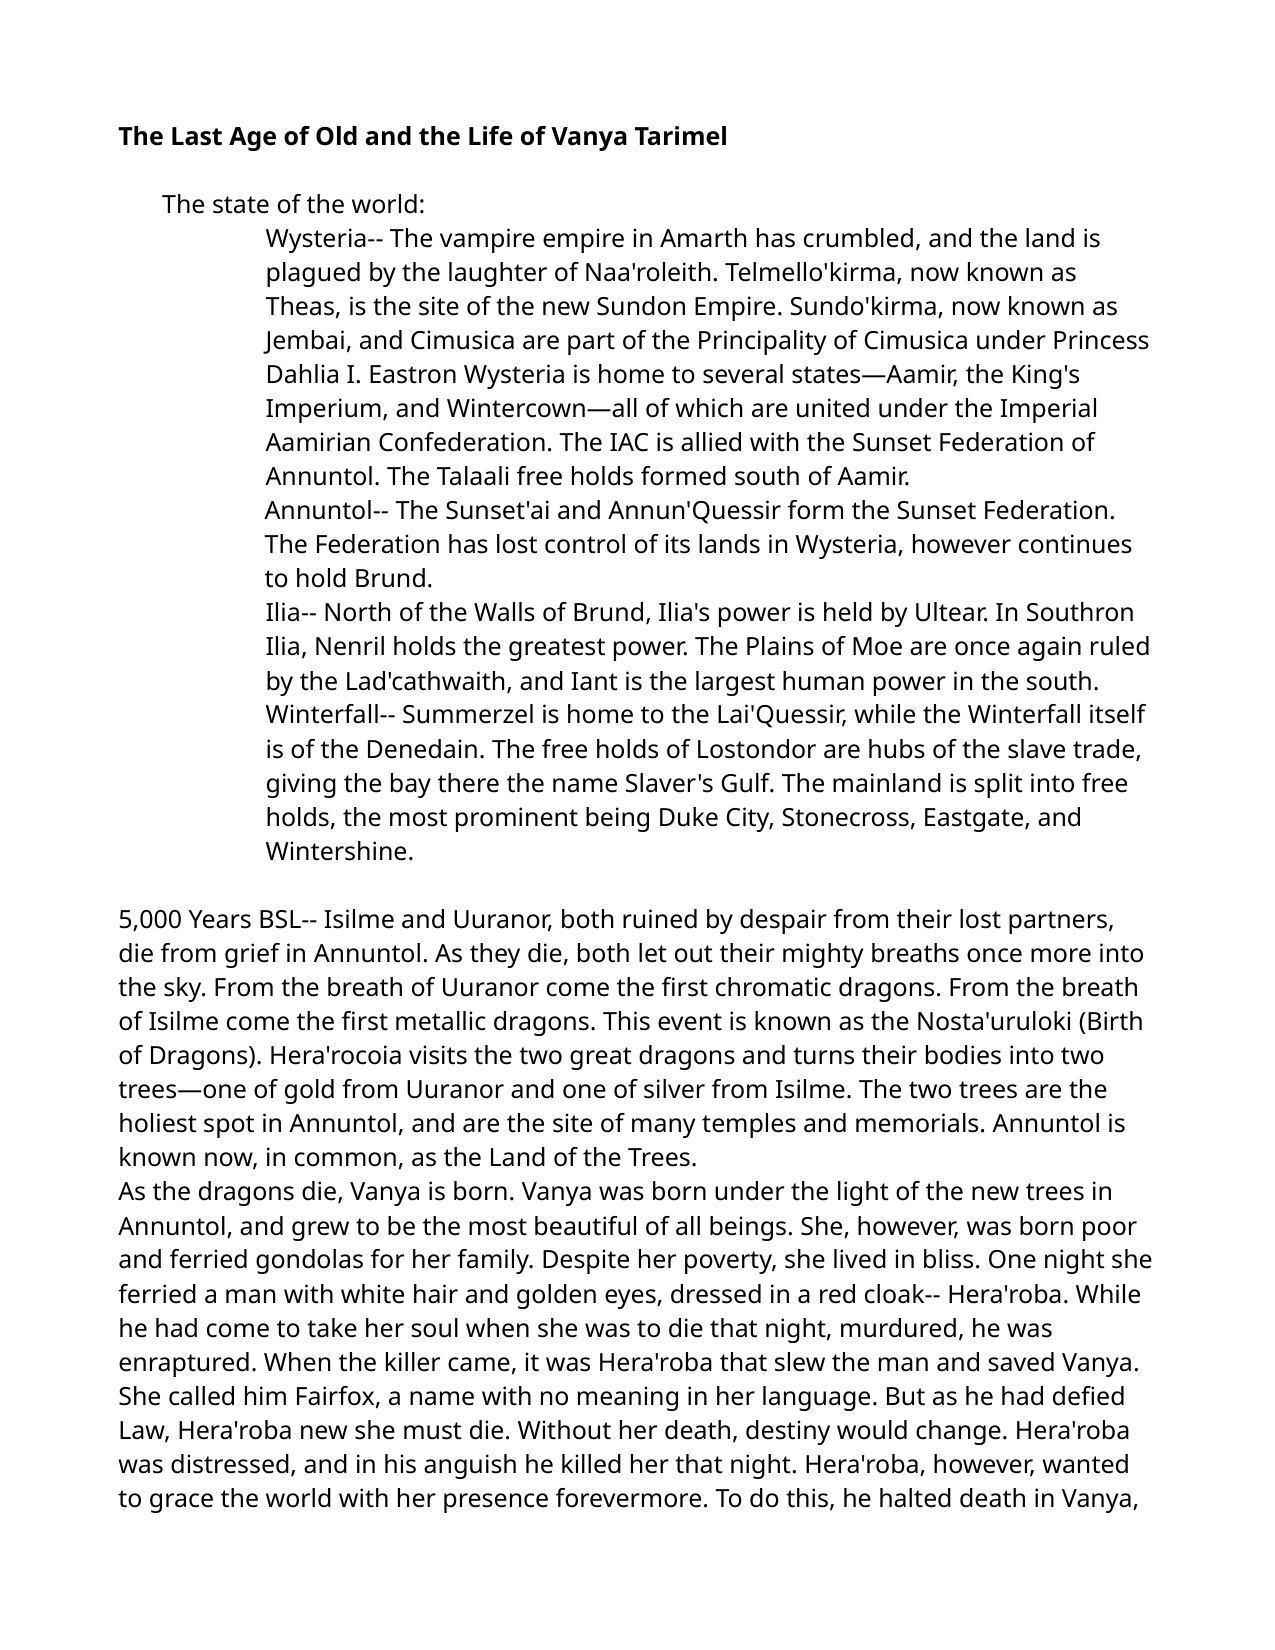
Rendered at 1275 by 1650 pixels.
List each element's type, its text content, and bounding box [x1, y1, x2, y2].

text Winterfall-- Summerzel is home to the Lai'Quessir, while the Winterfall itself is of the Denedain. The free holds of Lostondor are hubs of the slave trade, giving the bay there the name Slaver's Gulf. The mainland is split into free holds, the most prominent being Duke City, Stonecross, Eastgate, and Wintershine. [265, 697, 1157, 867]
text The state of the world: [118, 186, 1157, 220]
text As the dragons die, Vanya is born. Vanya was born under the light of the new trees in Annuntol, and grew to be the most beautiful of all beings. She, however, was born poor and ferried gondolas for her family. Despite her poverty, she lived in bliss. One night she ferried a man with white hair and golden eyes, dressed in a red cloak-- Hera'roba. While he had come to take her soul when she was to die that night, murdured, he was enraptured. When the killer came, it was Hera'roba that slew the man and saved Vanya. She called him Fairfox, a name with no meaning in her language. But as he had defied Law, Hera'roba new she must die. Without her death, destiny would change. Hera'roba was distressed, and in his anguish he killed her that night. Hera'roba, however, wanted to grace the world with her presence forevermore. To do this, he halted death in Vanya, [118, 1174, 1157, 1515]
text The Last Age of Old and the Life of Vanya Tarimel [118, 118, 1157, 152]
text Wysteria-- The vampire empire in Amarth has crumbled, and the land is plagued by the laughter of Naa'roleith. Telmello'kirma, now known as Theas, is the site of the new Sundon Empire. Sundo'kirma, now known as Jembai, and Cimusica are part of the Principality of Cimusica under Princess Dahlia I. Eastron Wysteria is home to several states—Aamir, the King's Imperium, and Wintercown—all of which are united under the Imperial Aamirian Confederation. The IAC is allied with the Sunset Federation of Annuntol. The Talaali free holds formed south of Aamir. [265, 220, 1157, 493]
text Ilia-- North of the Walls of Brund, Ilia's power is held by Ultear. In Southron Ilia, Nenril holds the greatest power. The Plains of Moe are once again ruled by the Lad'cathwaith, and Iant is the largest human power in the south. [265, 595, 1157, 697]
text Annuntol-- The Sunset'ai and Annun'Quessir form the Sunset Federation. The Federation has lost control of its lands in Wysteria, however continues to hold Brund. [264, 493, 1157, 595]
text 5,000 Years BSL-- Isilme and Uuranor, both ruined by despair from their lost partners, die from grief in Annuntol. As they die, both let out their mighty breaths once more into the sky. From the breath of Uuranor come the first chromatic dragons. From the breath of Isilme come the first metallic dragons. This event is known as the Nosta'uruloki (Birth of Dragons). Hera'rocoia visits the two great dragons and turns their bodies into two trees—one of gold from Uuranor and one of silver from Isilme. The two trees are the holiest spot in Annuntol, and are the site of many temples and memorials. Annuntol is known now, in common, as the Land of the Trees. [118, 902, 1157, 1174]
